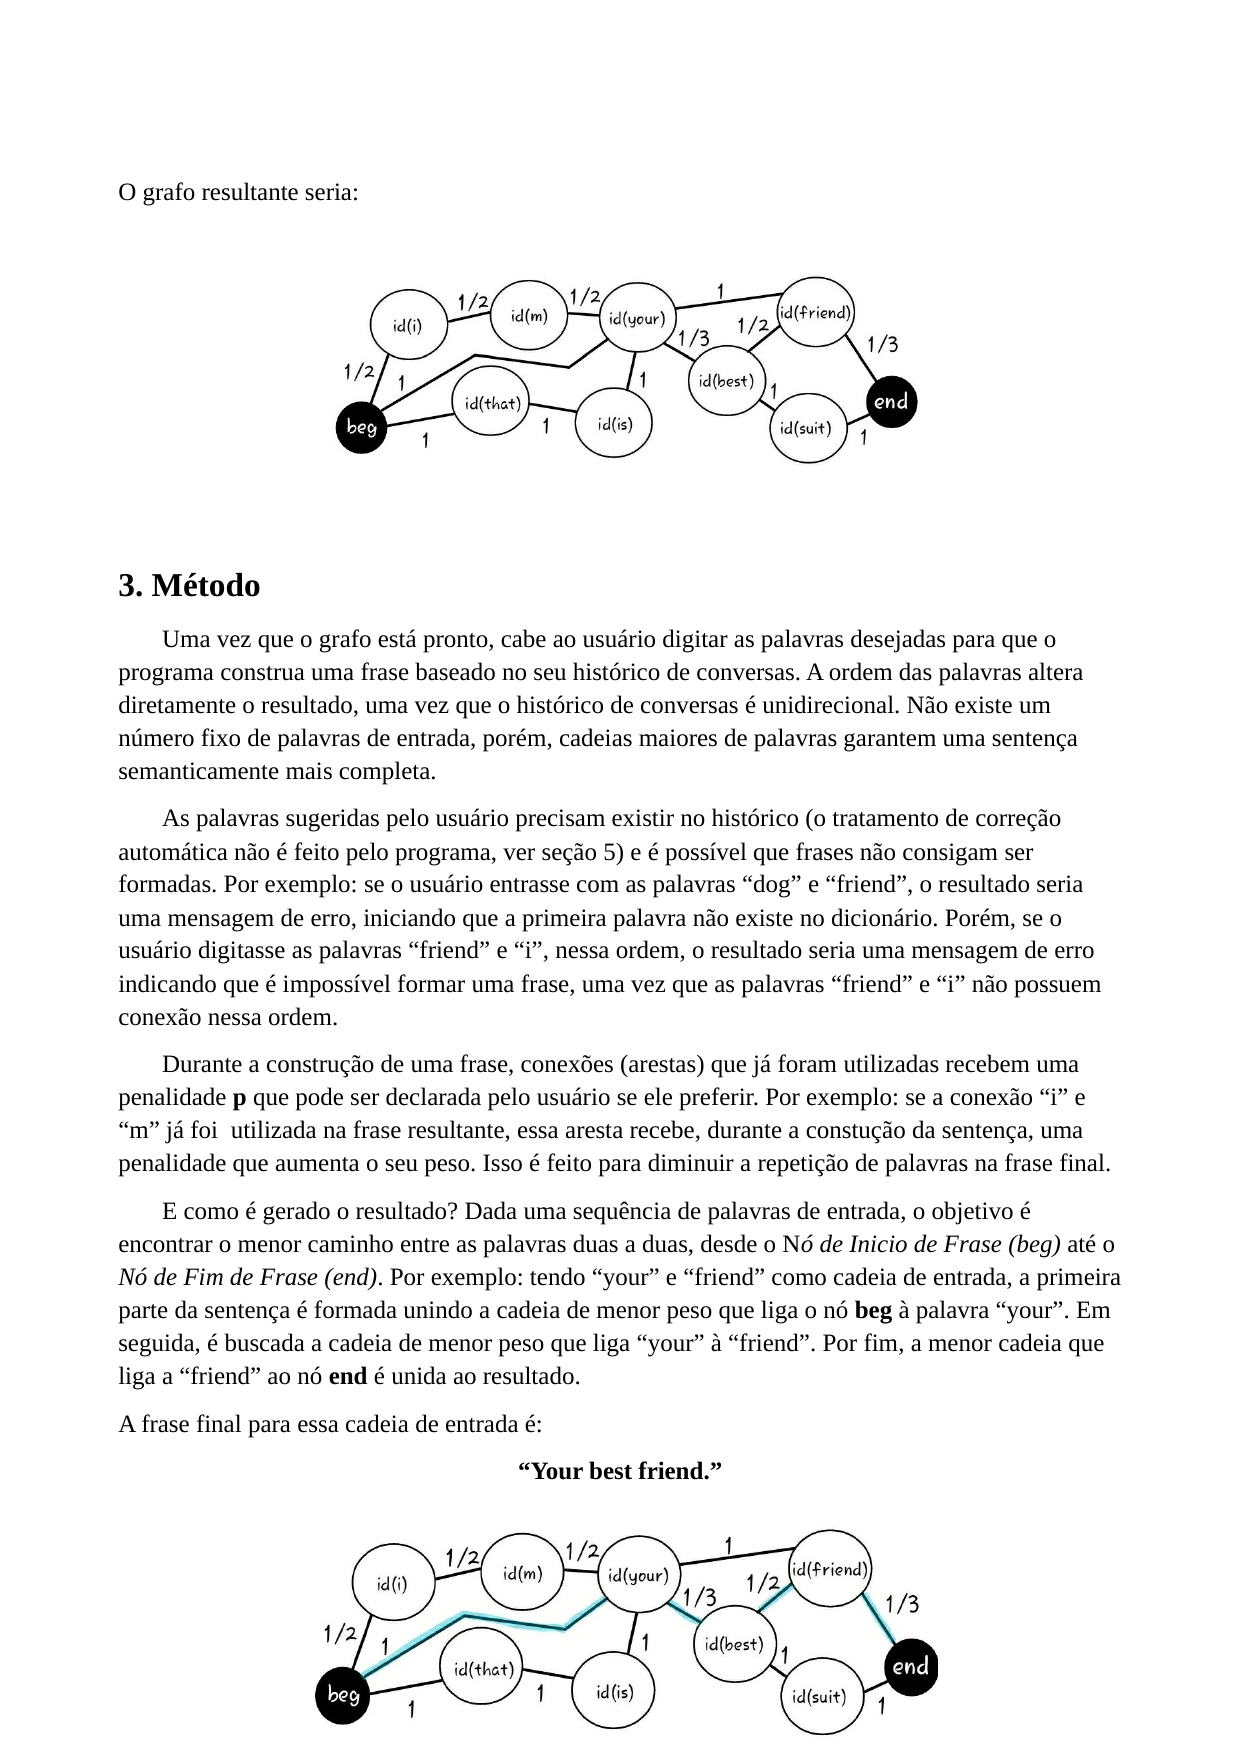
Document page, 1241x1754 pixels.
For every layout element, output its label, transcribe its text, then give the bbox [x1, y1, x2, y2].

picture [296, 224, 931, 466]
picture [298, 1503, 938, 1739]
text Uma vez que o grafo está pronto, cabe ao usuário digitar as palavras desejadas para que o programa construa uma frase baseado no seu histórico de conversas. A ordem das palavras altera diretamente o resultado, uma vez que o histórico de conversas é unidirecional. Não existe um número fixo de palavras de entrada, porém, cadeias maiores de palavras garantem uma sentença semanticamente mais completa. [118, 624, 1122, 785]
text E como é gerado o resultado? Dada uma sequência de palavras de entrada, o objetivo é encontrar o menor caminho entre as palavras duas a duas, desde o Nó de Inicio de Frase (beg) até o Nó de Fim de Frase (end). Por exemplo: tendo “your” e “friend” como cadeia de entrada, a primeira parte da sentença é formada unindo a cadeia de menor peso que liga o nó beg à palavra “your”. Em seguida, é buscada a cadeia de menor peso que liga “your” à “friend”. Por fim, a menor cadeia que liga a “friend” ao nó end é unida ao resultado. [118, 1196, 1122, 1390]
text Durante a construção de uma frase, conexões (arestas) que já foram utilizadas recebem uma penalidade p que pode ser declarada pelo usuário se ele preferir. Por exemplo: se a conexão “i” e “m” já foi utilizada na frase resultante, essa aresta recebe, durante a constução da sentença, uma penalidade que aumenta o seu peso. Isso é feito para diminuir a repetição de palavras na frase final. [118, 1049, 1122, 1177]
text O grafo resultante seria: [118, 177, 1122, 206]
text “Your best friend.” [118, 1456, 1122, 1485]
text 3. Método [118, 565, 1122, 603]
text A frase final para essa cadeia de entrada é: [118, 1409, 1122, 1437]
text As palavras sugeridas pelo usuário precisam existir no histórico (o tratamento de correção automática não é feito pelo programa, ver seção 5) e é possível que frases não consigam ser formadas. Por exemplo: se o usuário entrasse com as palavras “dog” e “friend”, o resultado seria uma mensagem de erro, iniciando que a primeira palavra não existe no dicionário. Porém, se o usuário digitasse as palavras “friend” e “i”, nessa ordem, o resultado seria uma mensagem de erro indicando que é impossível formar uma frase, uma vez que as palavras “friend” e “i” não possuem conexão nessa ordem. [118, 803, 1122, 1030]
